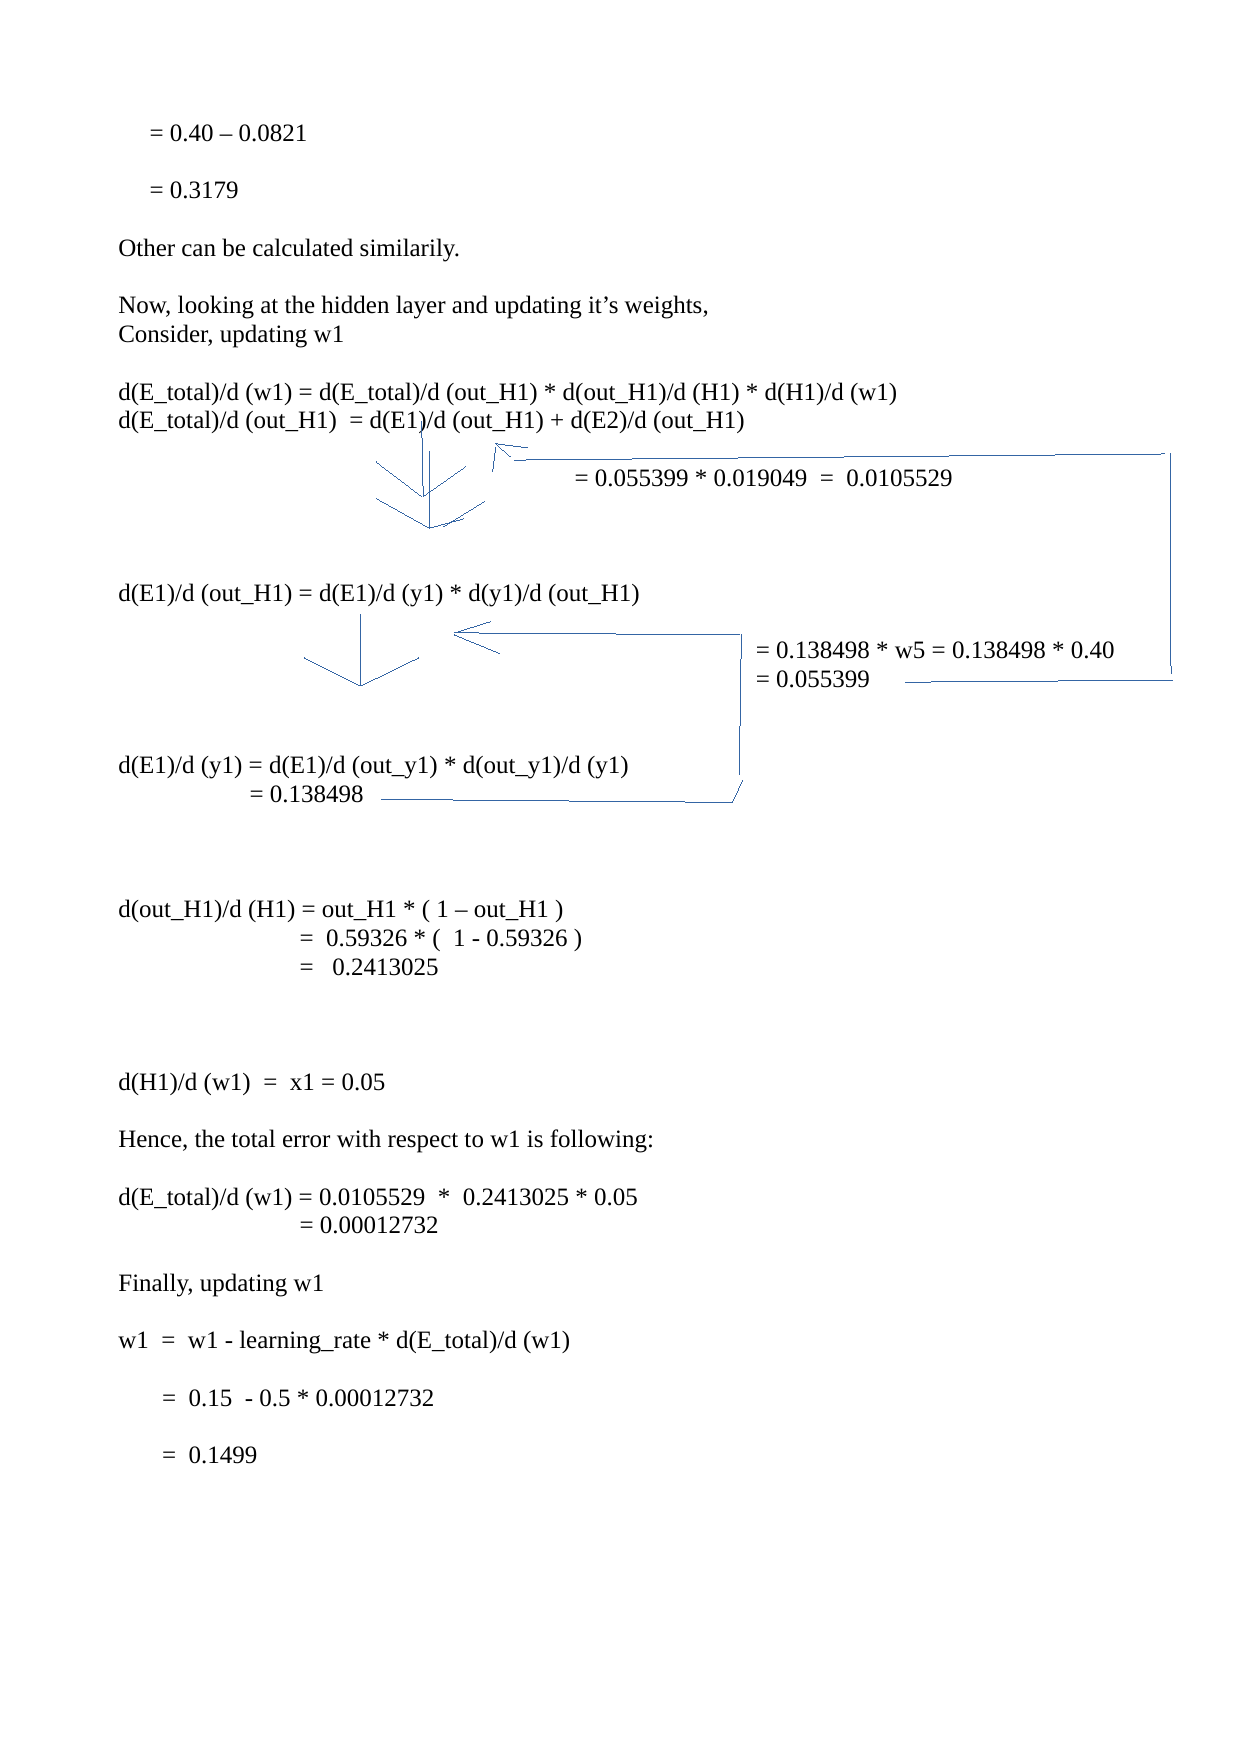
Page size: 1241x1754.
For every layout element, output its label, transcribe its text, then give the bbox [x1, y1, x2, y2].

text = 0.40 – 0.0821 [118, 118, 1122, 147]
text = 0.2413025 [118, 952, 1122, 981]
text = 0.15 - 0.5 * 0.00012732 [118, 1383, 1122, 1412]
text [118, 664, 740, 693]
text d(E_total)/d (out_H1) = d(E1)/d (out_H1) + d(E2)/d (out_H1) [118, 406, 1122, 434]
text = 0.59326 * ( 1 - 0.59326 ) [118, 923, 1122, 952]
text Now, looking at the hidden layer and updating it’s weights, [118, 291, 1122, 319]
text w1 = w1 - learning_rate * d(E_total)/d (w1) [118, 1326, 1122, 1354]
text d(E_total)/d (w1) = 0.0105529 * 0.2413025 * 0.05 [118, 1182, 1122, 1211]
text [118, 636, 360, 664]
text = 0.00012732 [118, 1211, 1122, 1239]
text = 0.138498 [118, 779, 1122, 808]
text = 0.055399 * 0.019049 = 0.0105529 [430, 463, 1122, 492]
text d(E_total)/d (w1) = d(E_total)/d (out_H1) * d(out_H1)/d (H1) * d(H1)/d (w1) [118, 377, 1122, 406]
text d(E1)/d (out_H1) = d(E1)/d (y1) * d(y1)/d (out_H1) [118, 578, 1122, 607]
text [118, 463, 429, 492]
text = 0.055399 [741, 664, 1122, 693]
text Consider, updating w1 [118, 319, 1122, 348]
text Finally, updating w1 [118, 1268, 1122, 1297]
text = 0.138498 * w5 = 0.138498 * 0.40 [361, 636, 1122, 664]
text d(out_H1)/d (H1) = out_H1 * ( 1 – out_H1 ) [118, 894, 1122, 923]
text = 0.1499 [118, 1441, 1122, 1469]
text Hence, the total error with respect to w1 is following: [118, 1124, 1122, 1153]
text d(E1)/d (y1) = d(E1)/d (out_y1) * d(out_y1)/d (y1) [118, 751, 1122, 779]
text = 0.3179 [118, 176, 1122, 204]
text d(H1)/d (w1) = x1 = 0.05 [118, 1067, 1122, 1096]
text Other can be calculated similarily. [118, 233, 1122, 262]
